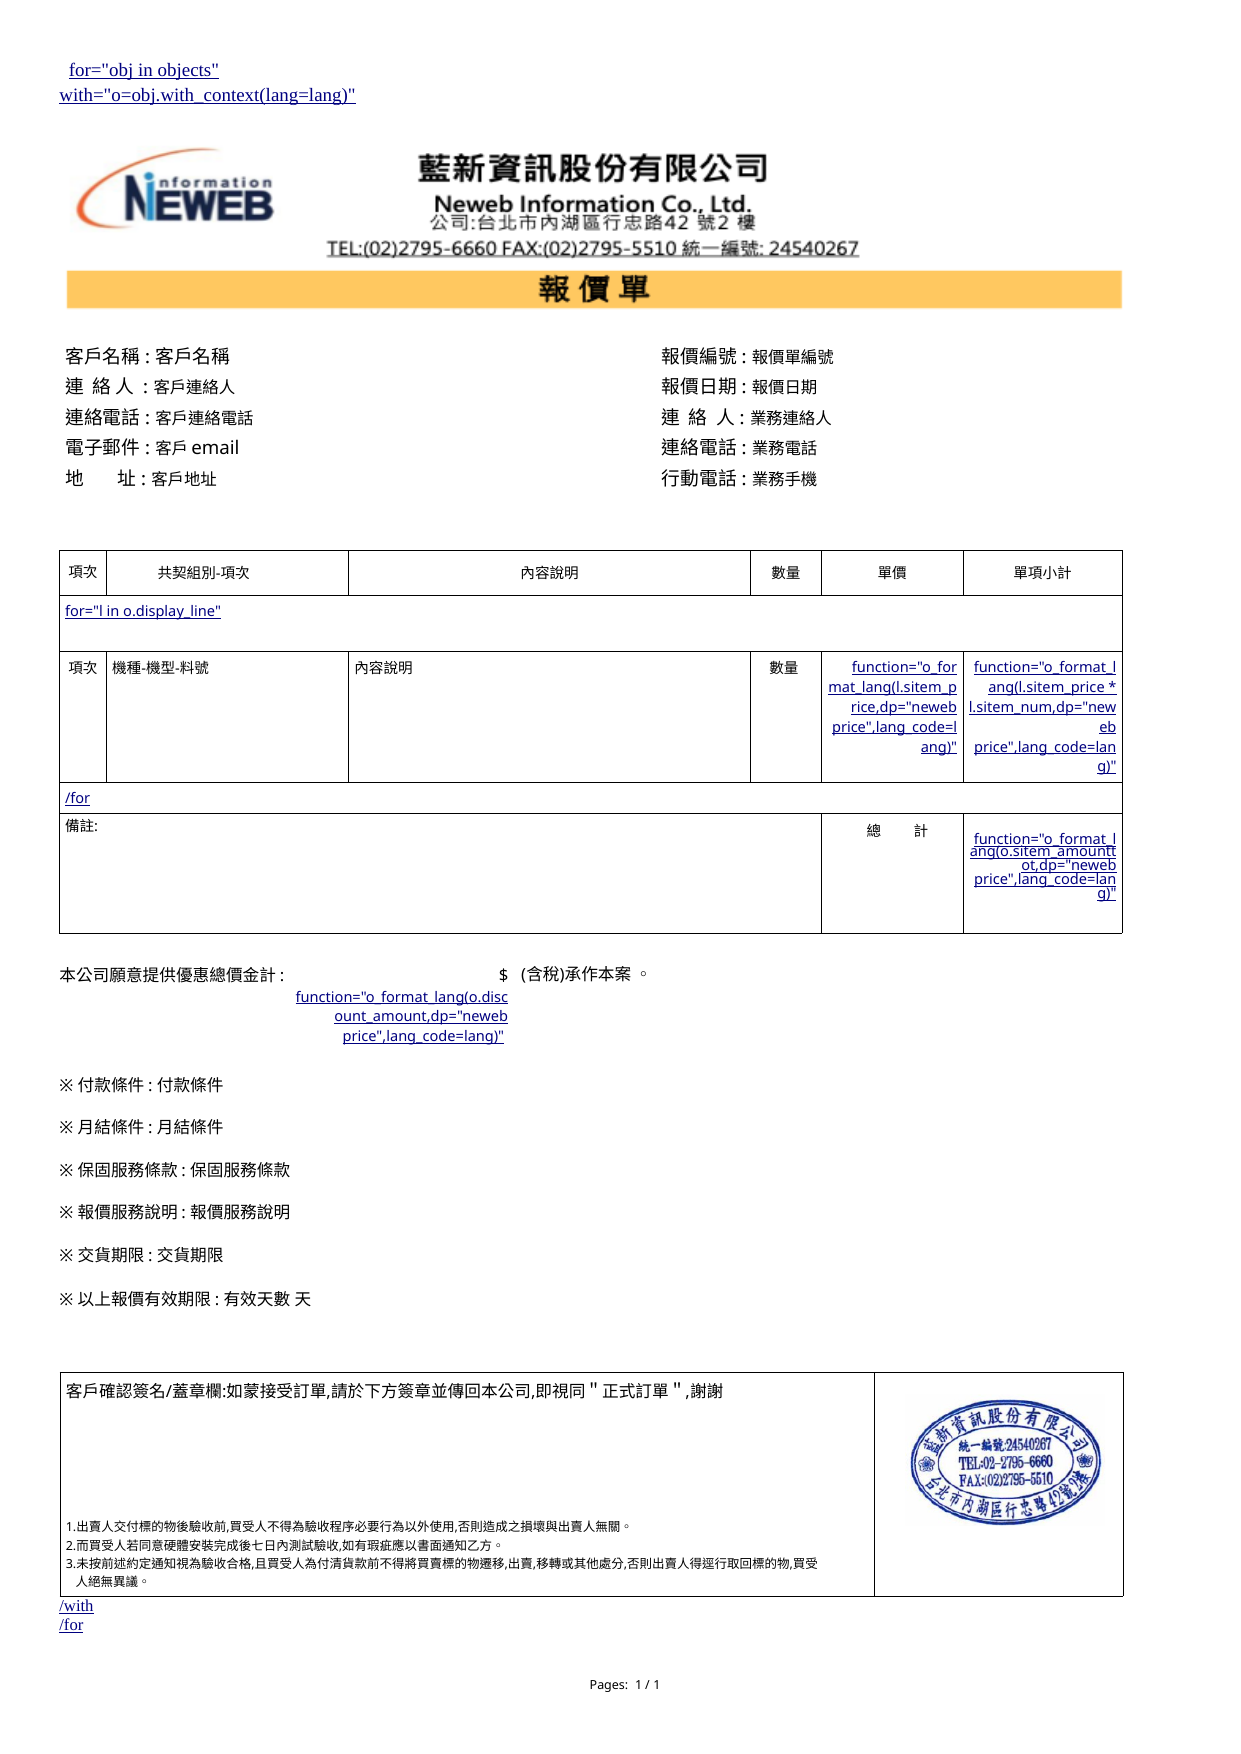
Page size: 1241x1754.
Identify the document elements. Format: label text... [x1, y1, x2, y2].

table_cell 連絡電話 : 業務電話 [662, 433, 1122, 463]
table_cell 連 絡 人 : 業務連絡人 [662, 403, 1122, 433]
text ※ 保固服務條款 : 保固服務條款 [59, 1157, 1181, 1181]
text ※ 月結條件 : 月結條件 [59, 1114, 1181, 1139]
table_header $ function="o_format_lang(o.discount_amount,dp="neweb price",lang_code=lang)" [290, 961, 508, 1046]
table_header (含稅)承作本案 ◦ [508, 961, 1122, 1046]
table_cell function="o_format_lang(l.sitem_price,dp="neweb price",lang_code=lang)" [822, 652, 963, 782]
table_header 客戶名稱 : 客戶名稱 [65, 342, 662, 372]
table_cell function="o_format_lang(l.sitem_price * l.sitem_num,dp="neweb price",lang_code=lang)" [964, 652, 1122, 782]
table_cell 備註: [60, 814, 821, 933]
table_header [875, 1373, 1123, 1596]
text ※ 報價服務說明 : 報價服務說明 [59, 1199, 1181, 1223]
table_cell 數量 [751, 652, 821, 782]
text ※ 交貨期限 : 交貨期限 [59, 1242, 1181, 1266]
table_header 客戶確認簽名/蓋章欄:如蒙接受訂單,請於下方簽章並傳回本公司,即視同＂正式訂單＂,謝謝 1.出賣人交付標的物後驗收前,買受人不得為驗收程序必要行為以外使用,否則造成之損壞與出賣人無關◦ 2.而買受人若同意硬體安裝完成後七日內測試驗收,如有瑕疵應以書面通知乙方◦ 3.未按前述約定通知視為驗收合格,且買受人為付清貨款前不得將買賣標的物遷移,出賣,移轉或其他處分,否則出賣人得逕行取回標的物,買受 人絕無異議◦ [61, 1373, 874, 1596]
table_cell 連 絡 人 : 客戶連絡人 [65, 372, 662, 403]
table_cell 報價日期 : 報價日期 [662, 372, 1122, 403]
table_cell 總 計 [822, 814, 963, 933]
table_header 內容說明 [349, 551, 750, 595]
table_header 單項小計 [964, 551, 1122, 595]
text /with [59, 1596, 1181, 1615]
table_cell 電子郵件 : 客戶email [65, 433, 662, 463]
table_cell /for [60, 783, 1122, 813]
table_cell for="l in o.display_line" [60, 596, 1122, 651]
text with="o=obj.with_context(lang=lang)" [59, 84, 1181, 106]
table_cell 地 址 : 客戶地址 [65, 464, 662, 494]
text ※ 以上報價有效期限 : 有效天數 天 [59, 1284, 1181, 1311]
table_cell 內容說明 [349, 652, 750, 782]
table_header 本公司願意提供優惠總價金計 : [59, 961, 290, 1046]
table_cell 項次 [60, 652, 106, 782]
picture [898, 1394, 1106, 1526]
table_header 報價編號 : 報價單編號 [662, 342, 1122, 372]
table_cell 機種-機型-料號 [107, 652, 348, 782]
table_cell 連絡電話 : 客戶連絡電話 [65, 403, 662, 433]
table_cell function="o_format_lang(o.sitem_amounttot,dp="neweb price",lang_code=lang)" [964, 814, 1122, 933]
table_header 單價 [822, 551, 963, 595]
text for="obj in objects" [59, 59, 1181, 81]
table_header 數量 [751, 551, 821, 595]
table_cell 行動電話 : 業務手機 [662, 464, 1122, 494]
table_header 共契組別-項次 [107, 551, 348, 595]
text /for [59, 1615, 1181, 1634]
picture [23, 109, 1146, 314]
text ※ 付款條件 : 付款條件 [59, 1072, 1181, 1096]
table_header 項次 [60, 551, 106, 595]
